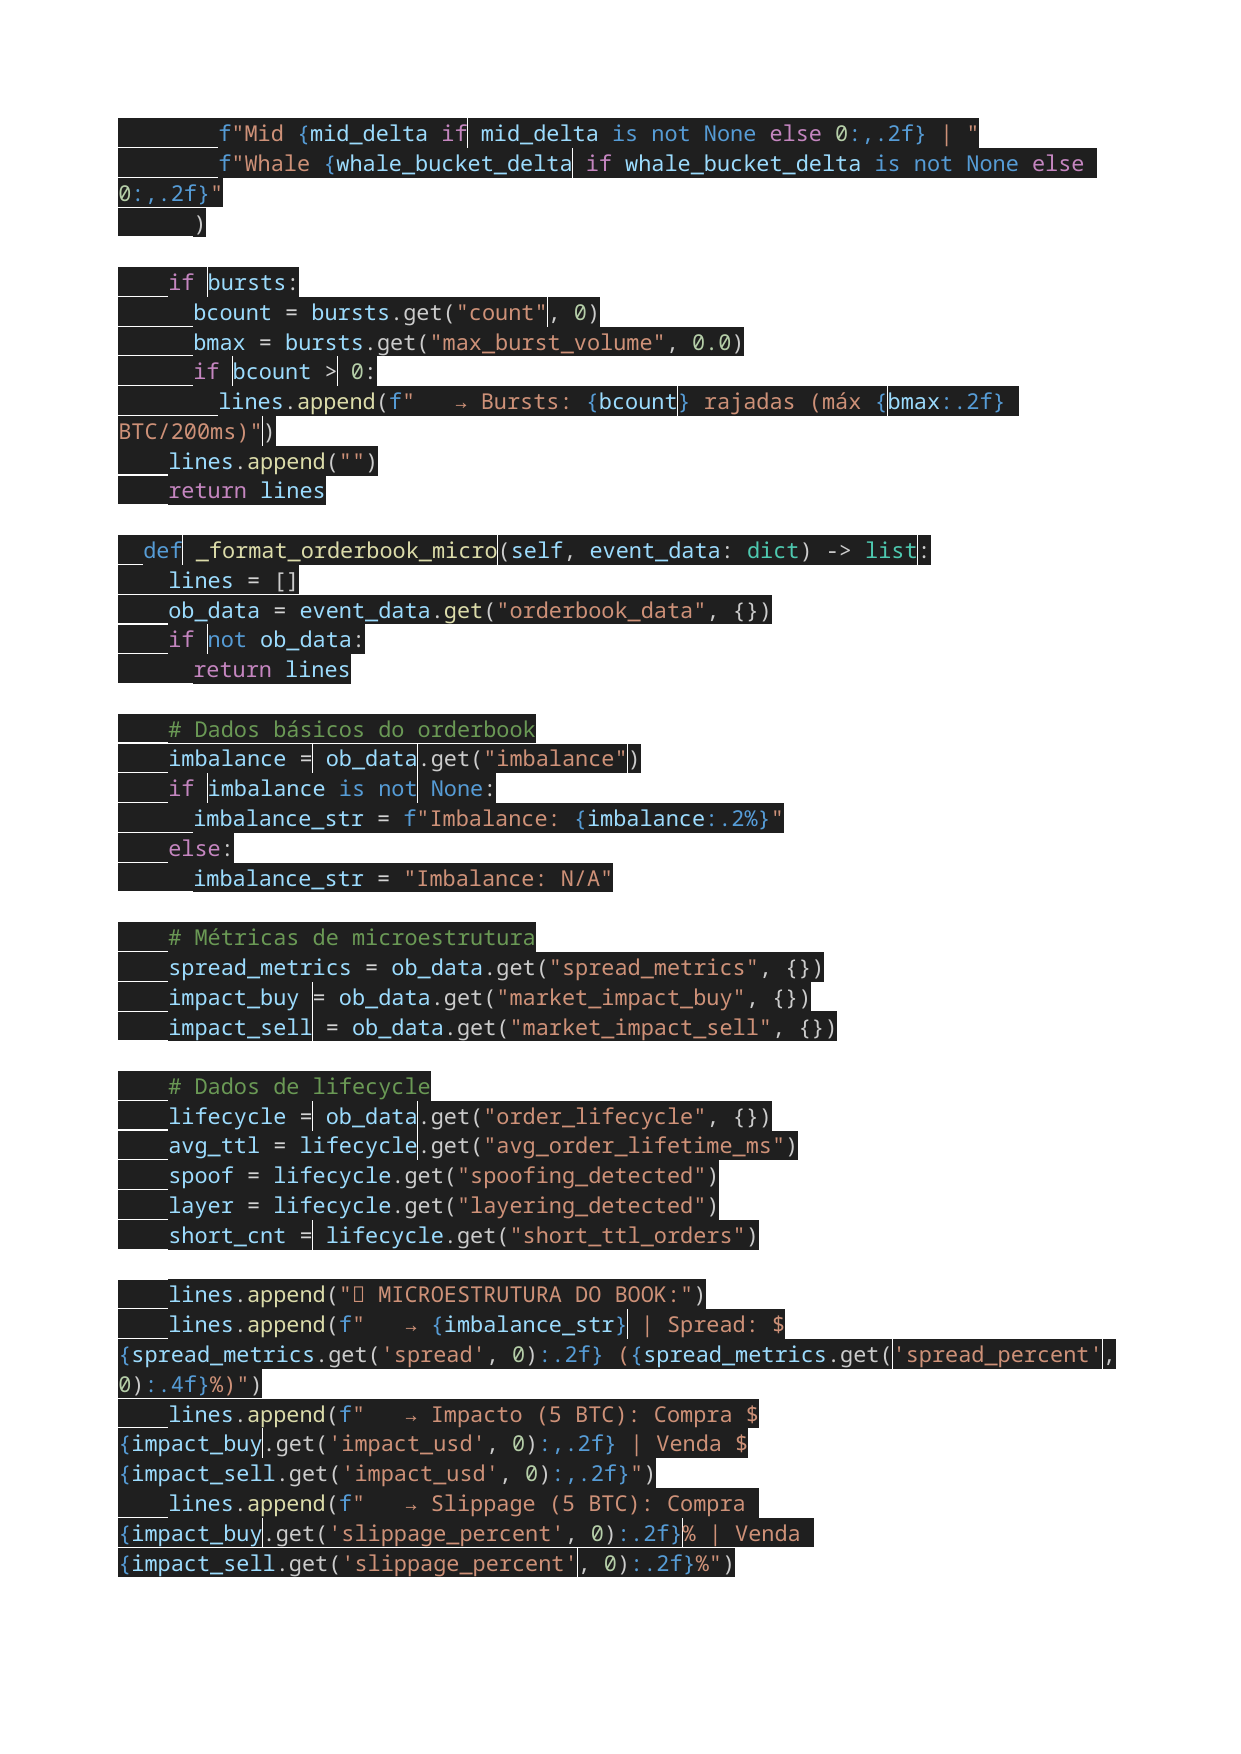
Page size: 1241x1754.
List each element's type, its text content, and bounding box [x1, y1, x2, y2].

text impact_buy = ob_data.get("market_impact_buy", {}) [118, 982, 1122, 1011]
text layer = lifecycle.get("layering_detected") [118, 1190, 1122, 1220]
text lines.append(f" → {imbalance_str} | Spread: ${spread_metrics.get('spread', 0):.2f} ({spread_metrics.get('spread_percent', 0):.4f}%)") [118, 1309, 1122, 1398]
text lines.append(f" → Impacto (5 BTC): Compra ${impact_buy.get('impact_usd', 0):,.2f} | Venda ${impact_sell.get('impact_usd', 0):,.2f}") [118, 1398, 1122, 1488]
text avg_ttl = lifecycle.get("avg_order_lifetime_ms") [118, 1131, 1122, 1160]
text # Métricas de microestrutura [118, 922, 1122, 952]
text def _format_orderbook_micro(self, event_data: dict) -> list: [118, 535, 1122, 565]
text if bcount > 0: [118, 356, 1122, 386]
text imbalance = ob_data.get("imbalance") [118, 743, 1122, 773]
text if bursts: [118, 267, 1122, 297]
text ob_data = event_data.get("orderbook_data", {}) [118, 594, 1122, 624]
text lifecycle = ob_data.get("order_lifecycle", {}) [118, 1101, 1122, 1131]
text ) [118, 207, 1122, 237]
text lines.append(f" → Bursts: {bcount} rajadas (máx {bmax:.2f} BTC/200ms)") [118, 386, 1122, 446]
text impact_sell = ob_data.get("market_impact_sell", {}) [118, 1011, 1122, 1041]
text lines = [] [118, 565, 1122, 594]
text if imbalance is not None: [118, 773, 1122, 803]
text else: [118, 833, 1122, 863]
text return lines [118, 654, 1122, 684]
text # Dados básicos do orderbook [118, 714, 1122, 743]
text # Dados de lifecycle [118, 1071, 1122, 1101]
text f"Mid {mid_delta if mid_delta is not None else 0:,.2f} | " [118, 118, 1122, 148]
text imbalance_str = "Imbalance: N/A" [118, 863, 1122, 892]
text lines.append(f" → Slippage (5 BTC): Compra {impact_buy.get('slippage_percent', 0):.2f}% | Venda {impact_sell.get('slippage_percent', 0):.2f}%") [118, 1488, 1122, 1577]
text bcount = bursts.get("count", 0) [118, 297, 1122, 327]
text f"Whale {whale_bucket_delta if whale_bucket_delta is not None else 0:,.2f}" [118, 148, 1122, 207]
text imbalance_str = f"Imbalance: {imbalance:.2%}" [118, 803, 1122, 833]
text spoof = lifecycle.get("spoofing_detected") [118, 1160, 1122, 1190]
text lines.append("") [118, 446, 1122, 476]
text bmax = bursts.get("max_burst_volume", 0.0) [118, 327, 1122, 356]
text return lines [118, 476, 1122, 505]
text spread_metrics = ob_data.get("spread_metrics", {}) [118, 952, 1122, 982]
text short_cnt = lifecycle.get("short_ttl_orders") [118, 1220, 1122, 1250]
text lines.append("📘 MICROESTRUTURA DO BOOK:") [118, 1279, 1122, 1309]
text if not ob_data: [118, 624, 1122, 654]
